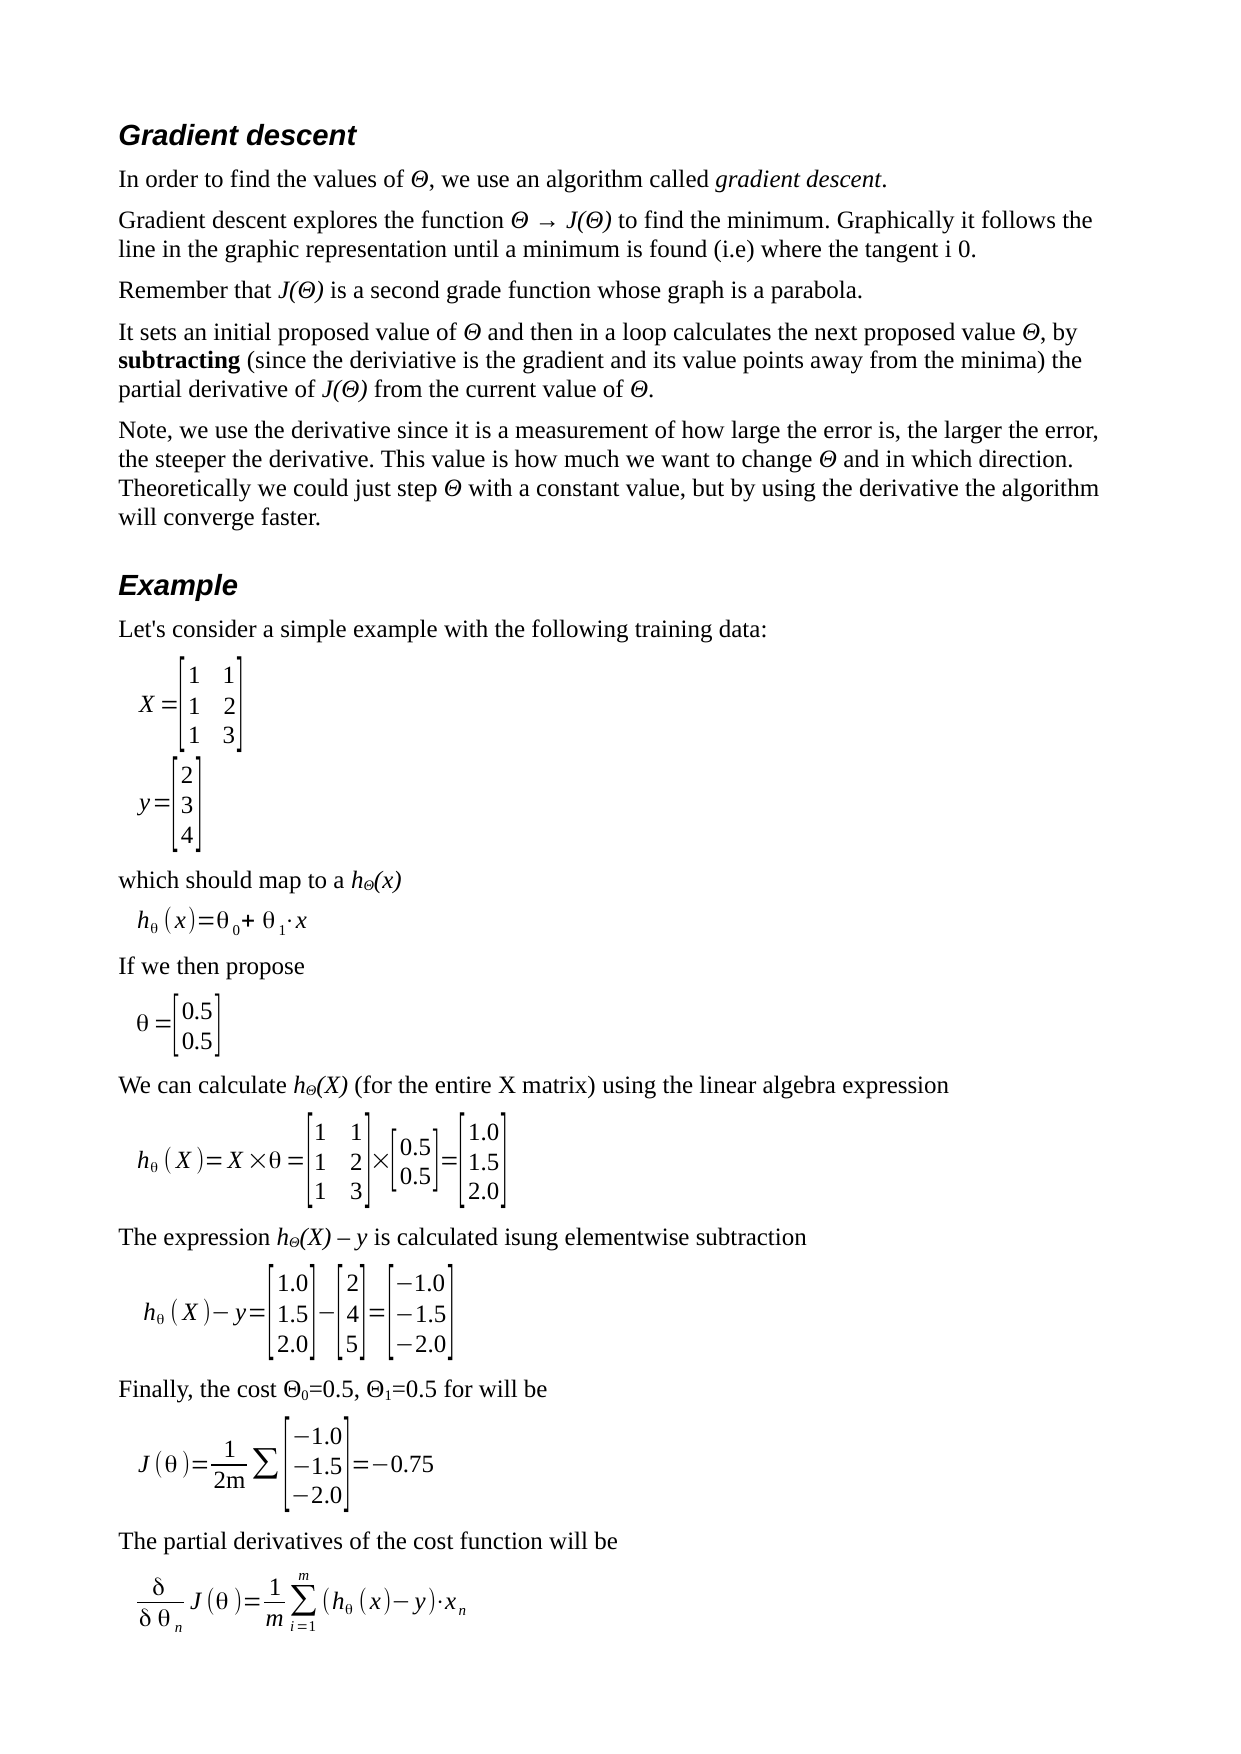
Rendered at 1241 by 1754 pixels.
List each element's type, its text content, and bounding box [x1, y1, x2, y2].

text Remember that J(Θ) is a second grade function whose graph is a parabola. [118, 275, 1122, 304]
text If we then propose [118, 951, 1122, 980]
text which should map to a hΘ(x) [118, 865, 1122, 894]
text The partial derivatives of the cost function will be [118, 1526, 1122, 1555]
text The expression hΘ(X) – y is calculated isung elementwise subtraction [118, 1222, 1122, 1251]
subtitle Gradient descent [118, 118, 1122, 152]
text Note, we use the derivative since it is a measurement of how large the error is, the larger the error, the steeper the derivative. This value is how much we want to change Θ and in which direction. Theoretically we could just step Θ with a constant value, but by using the derivative the algorithm will converge faster. [118, 415, 1122, 530]
text We can calculate hΘ(X) (for the entire X matrix) using the linear algebra expression [118, 1070, 1122, 1099]
text Gradient descent explores the function Θ → J(Θ) to find the minimum. Graphically it follows the line in the graphic representation until a minimum is found (i.e) where the tangent i 0. [118, 205, 1122, 263]
subtitle Example [118, 568, 1122, 601]
text Let's consider a simple example with the following training data: [118, 614, 1122, 643]
text In order to find the values of Θ, we use an algorithm called gradient descent. [118, 164, 1122, 193]
text It sets an initial proposed value of Θ and then in a loop calculates the next proposed value Θ, by subtracting (since the deriviative is the gradient and its value points away from the minima) the partial derivative of J(Θ) from the current value of Θ. [118, 317, 1122, 403]
text Finally, the cost Θ0=0.5, Θ1=0.5 for will be [118, 1374, 1122, 1403]
